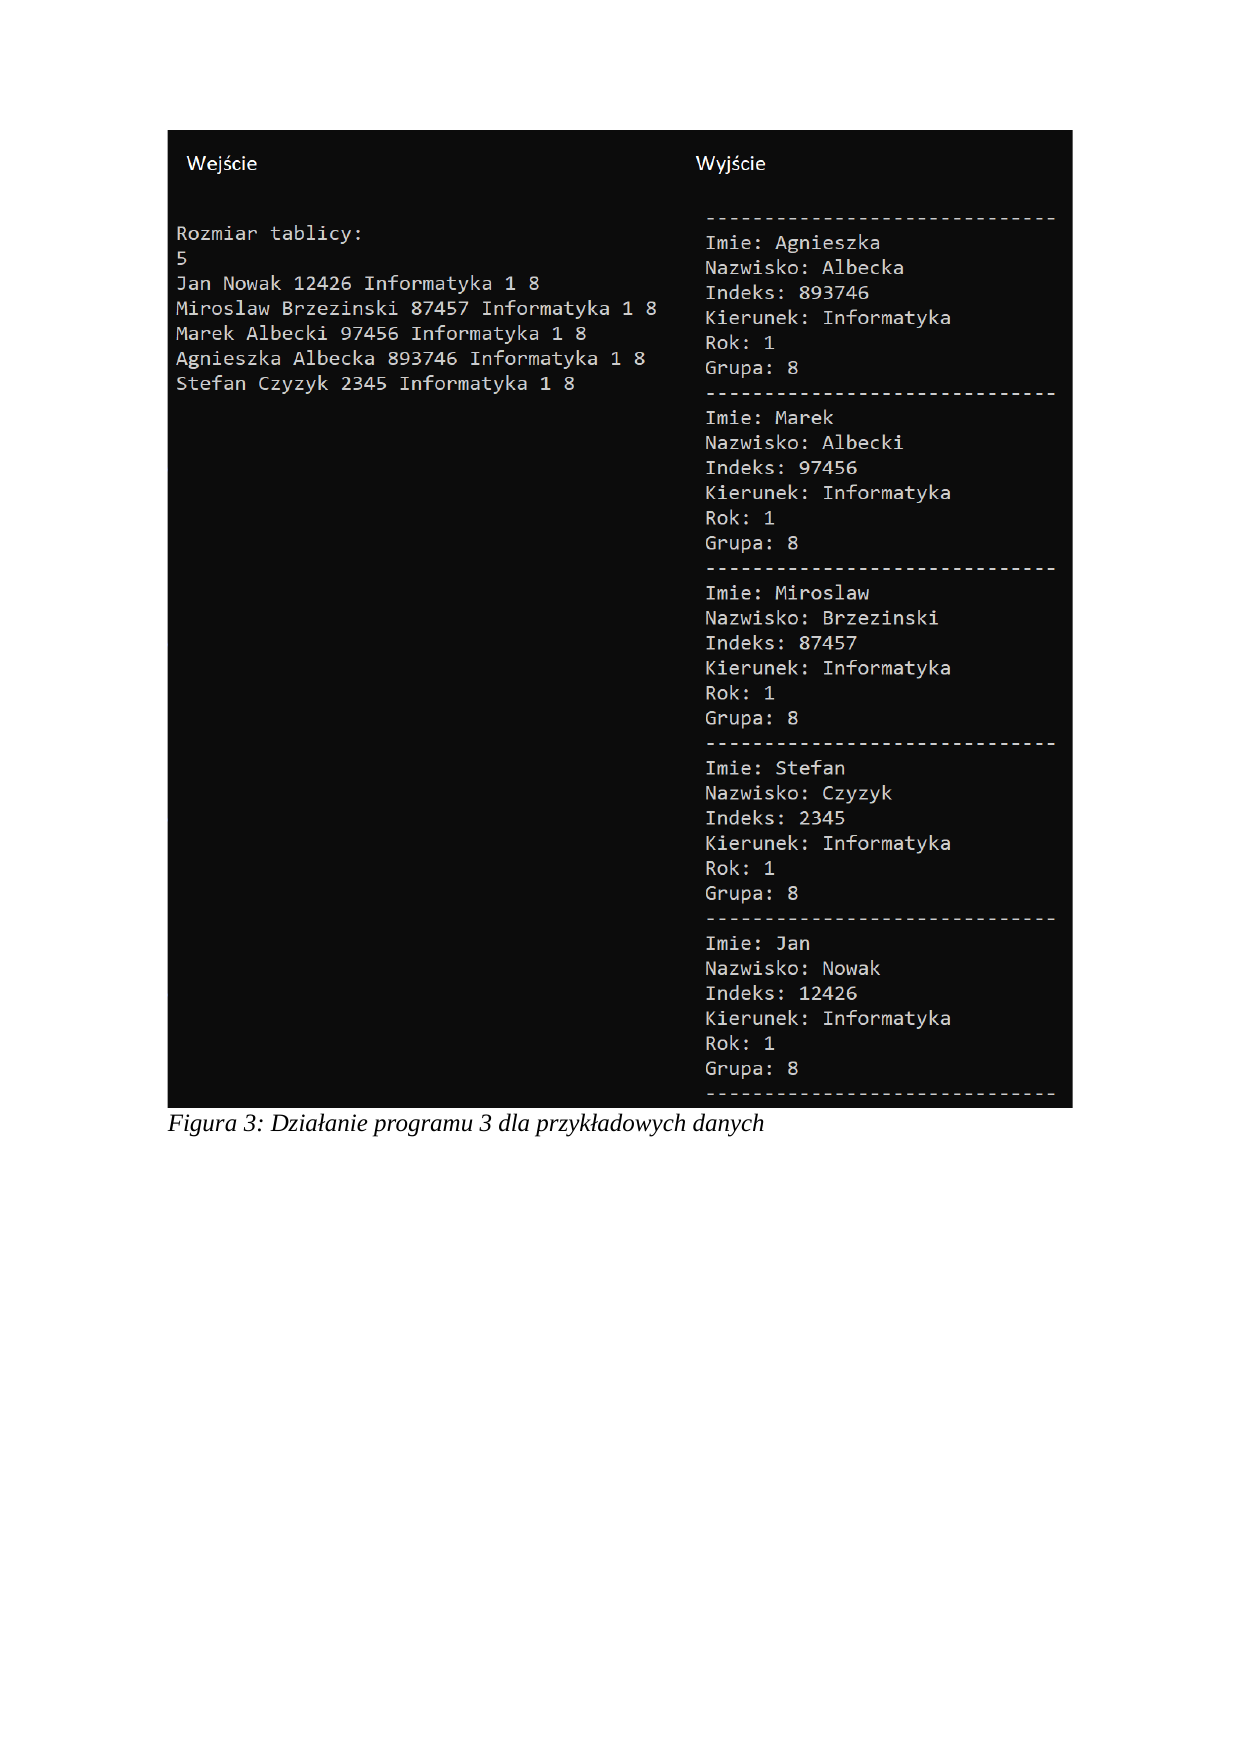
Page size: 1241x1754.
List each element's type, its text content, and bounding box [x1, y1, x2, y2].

text Figura 3: Działanie programu 3 dla przykładowych danych [168, 1108, 1072, 1137]
picture [167, 130, 1073, 1108]
